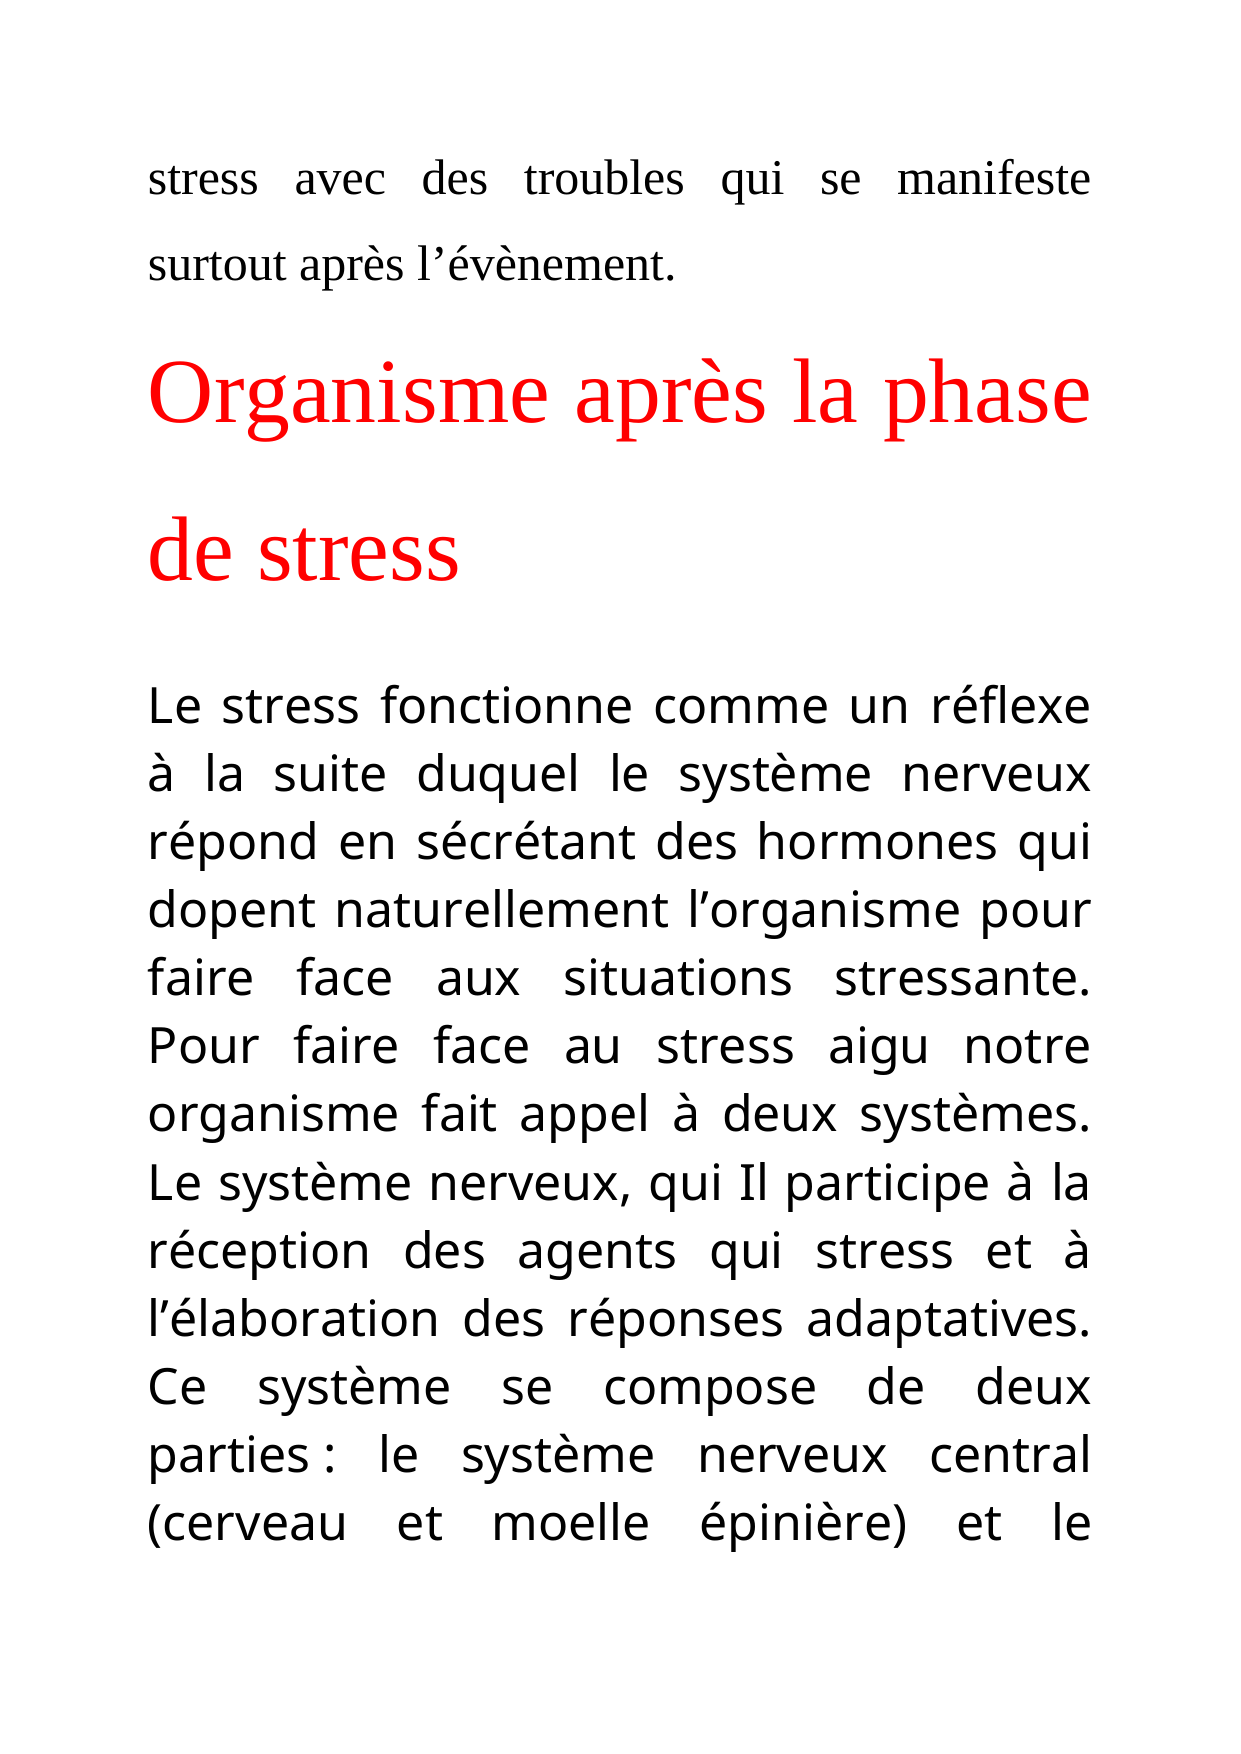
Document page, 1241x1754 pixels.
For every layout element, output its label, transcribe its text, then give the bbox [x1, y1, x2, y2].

text stress avec des troubles qui se manifeste surtout après l’évènement. [148, 148, 1093, 291]
text Organisme après la phase de stress [148, 337, 1093, 600]
text Le stress fonctionne comme un réflexe à la suite duquel le système nerveux répond en sécrétant des hormones qui dopent naturellement l’organisme pour faire face aux situations stressante. Pour faire face au stress aigu notre organisme fait appel à deux systèmes. Le système nerveux, qui Il participe à la réception des agents qui stress et à l’élaboration des réponses adaptatives. Ce système se compose de deux parties : le système nerveux central (cerveau et moelle épinière) et le [148, 670, 1093, 1555]
